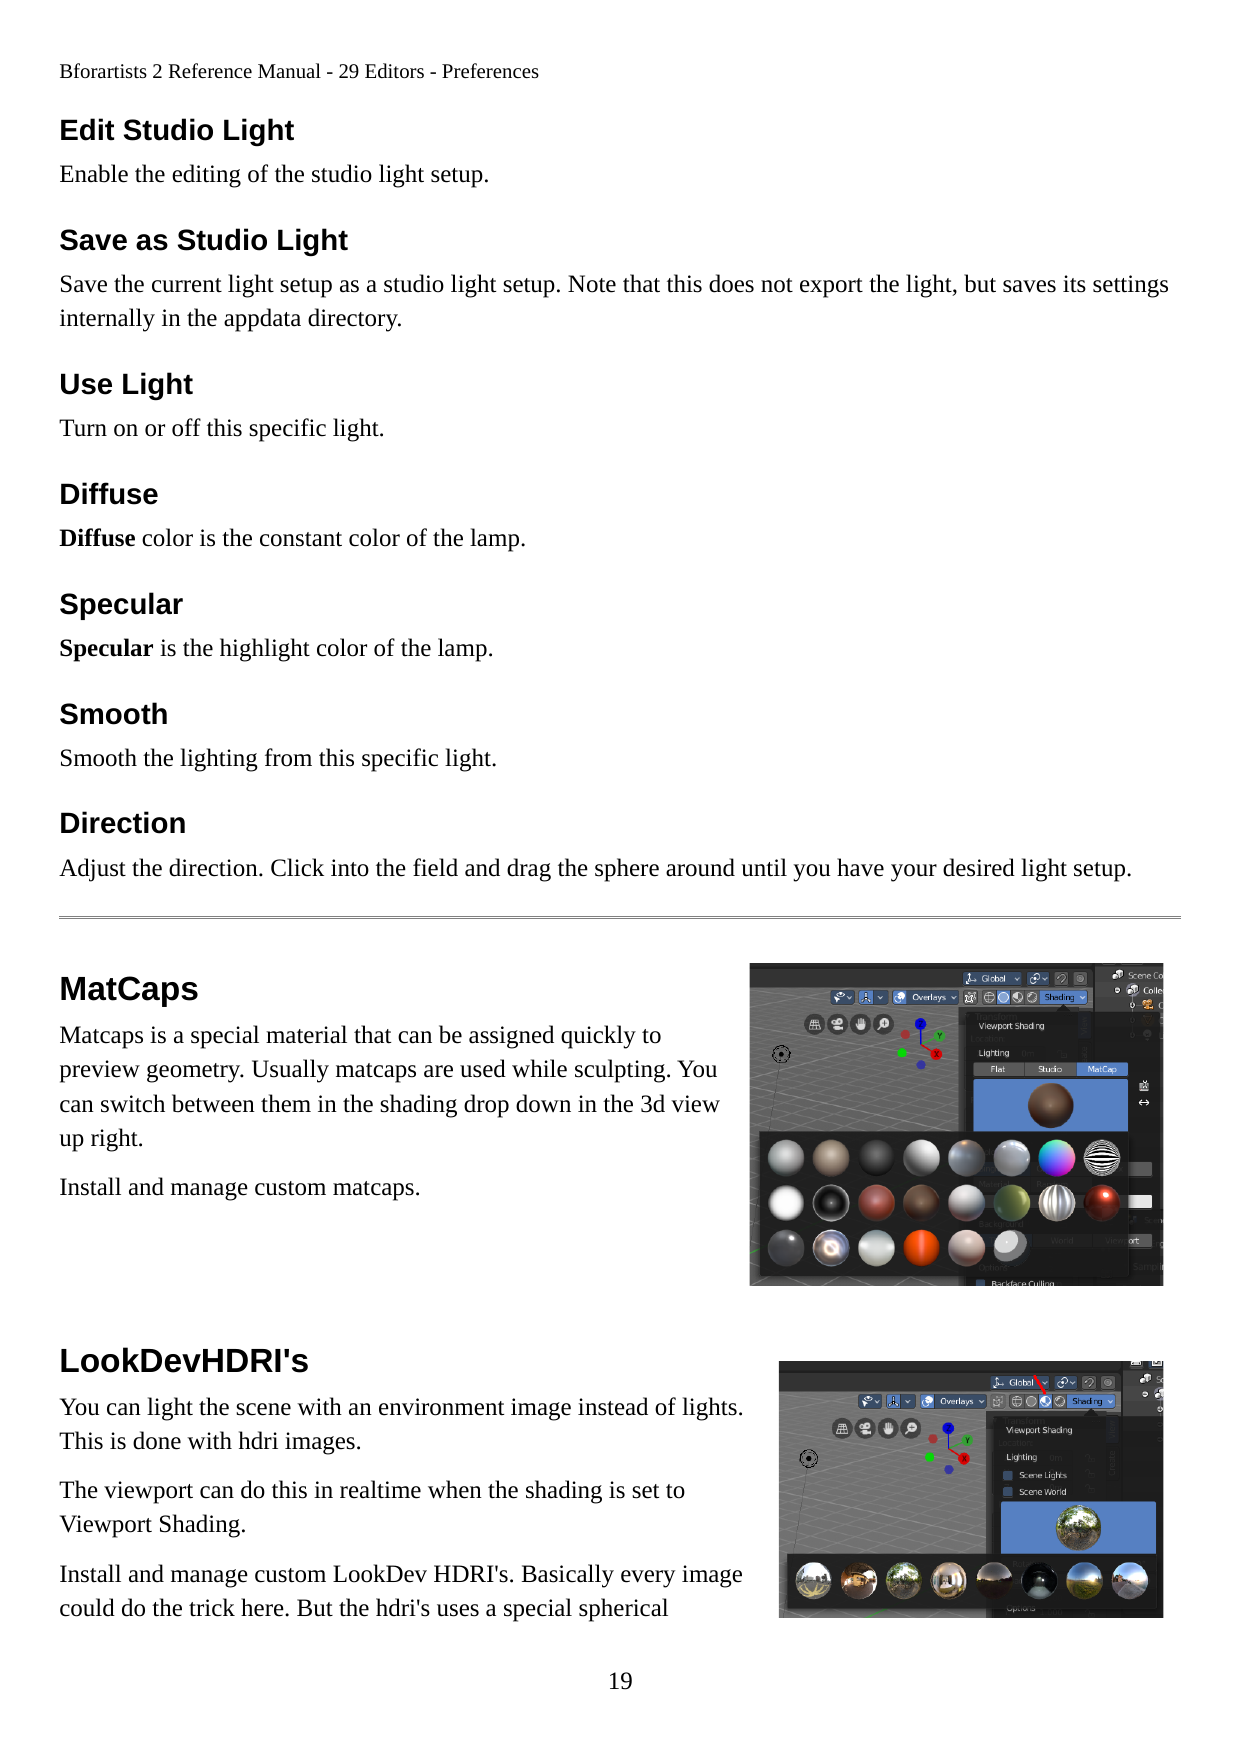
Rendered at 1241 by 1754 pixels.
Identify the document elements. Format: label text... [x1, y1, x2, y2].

subtitle Save as Studio Light [59, 222, 1181, 256]
text Diffuse color is the constant color of the lamp. [59, 523, 1181, 552]
text Install and manage custom matcaps. [59, 1172, 749, 1201]
subtitle Direction [59, 806, 1181, 840]
subtitle MatCaps [59, 969, 749, 1007]
subtitle Smooth [59, 697, 1181, 730]
subtitle Use Light [59, 367, 1181, 401]
picture [778, 1361, 1164, 1618]
text You can light the scene with an environment image instead of lights. This is done with hdri images. [59, 1392, 778, 1455]
text The viewport can do this in realtime when the shading is set to Viewport Shading. [59, 1475, 778, 1538]
subtitle [1164, 969, 1181, 1007]
subtitle Edit Studio Light [59, 113, 1181, 146]
text Specular is the highlight color of the lamp. [59, 633, 1181, 662]
subtitle Specular [59, 587, 1181, 620]
subtitle LookDevHDRI's [59, 1340, 1181, 1379]
text Save the current light setup as a studio light setup. Note that this does not export the light, but saves its settings internally in the appdata directory. [59, 269, 1181, 332]
text Smooth the lighting from this specific light. [59, 743, 1181, 772]
subtitle Diffuse [59, 477, 1181, 511]
text Adjust the direction. Click into the field and drag the sphere around until you have your desired light setup. [59, 853, 1181, 881]
text Install and manage custom LookDev HDRI's. Basically every image could do the trick here. But the hdri's uses a special spherical [59, 1559, 1181, 1622]
text Matcaps is a special material that can be assigned quickly to preview geometry. Usually matcaps are used while sculpting. You can switch between them in the shading drop down in the 3d view up right. [59, 1020, 749, 1152]
picture [749, 963, 1164, 1286]
text Enable the editing of the studio light setup. [59, 159, 1181, 188]
text Turn on or off this specific light. [59, 413, 1181, 442]
